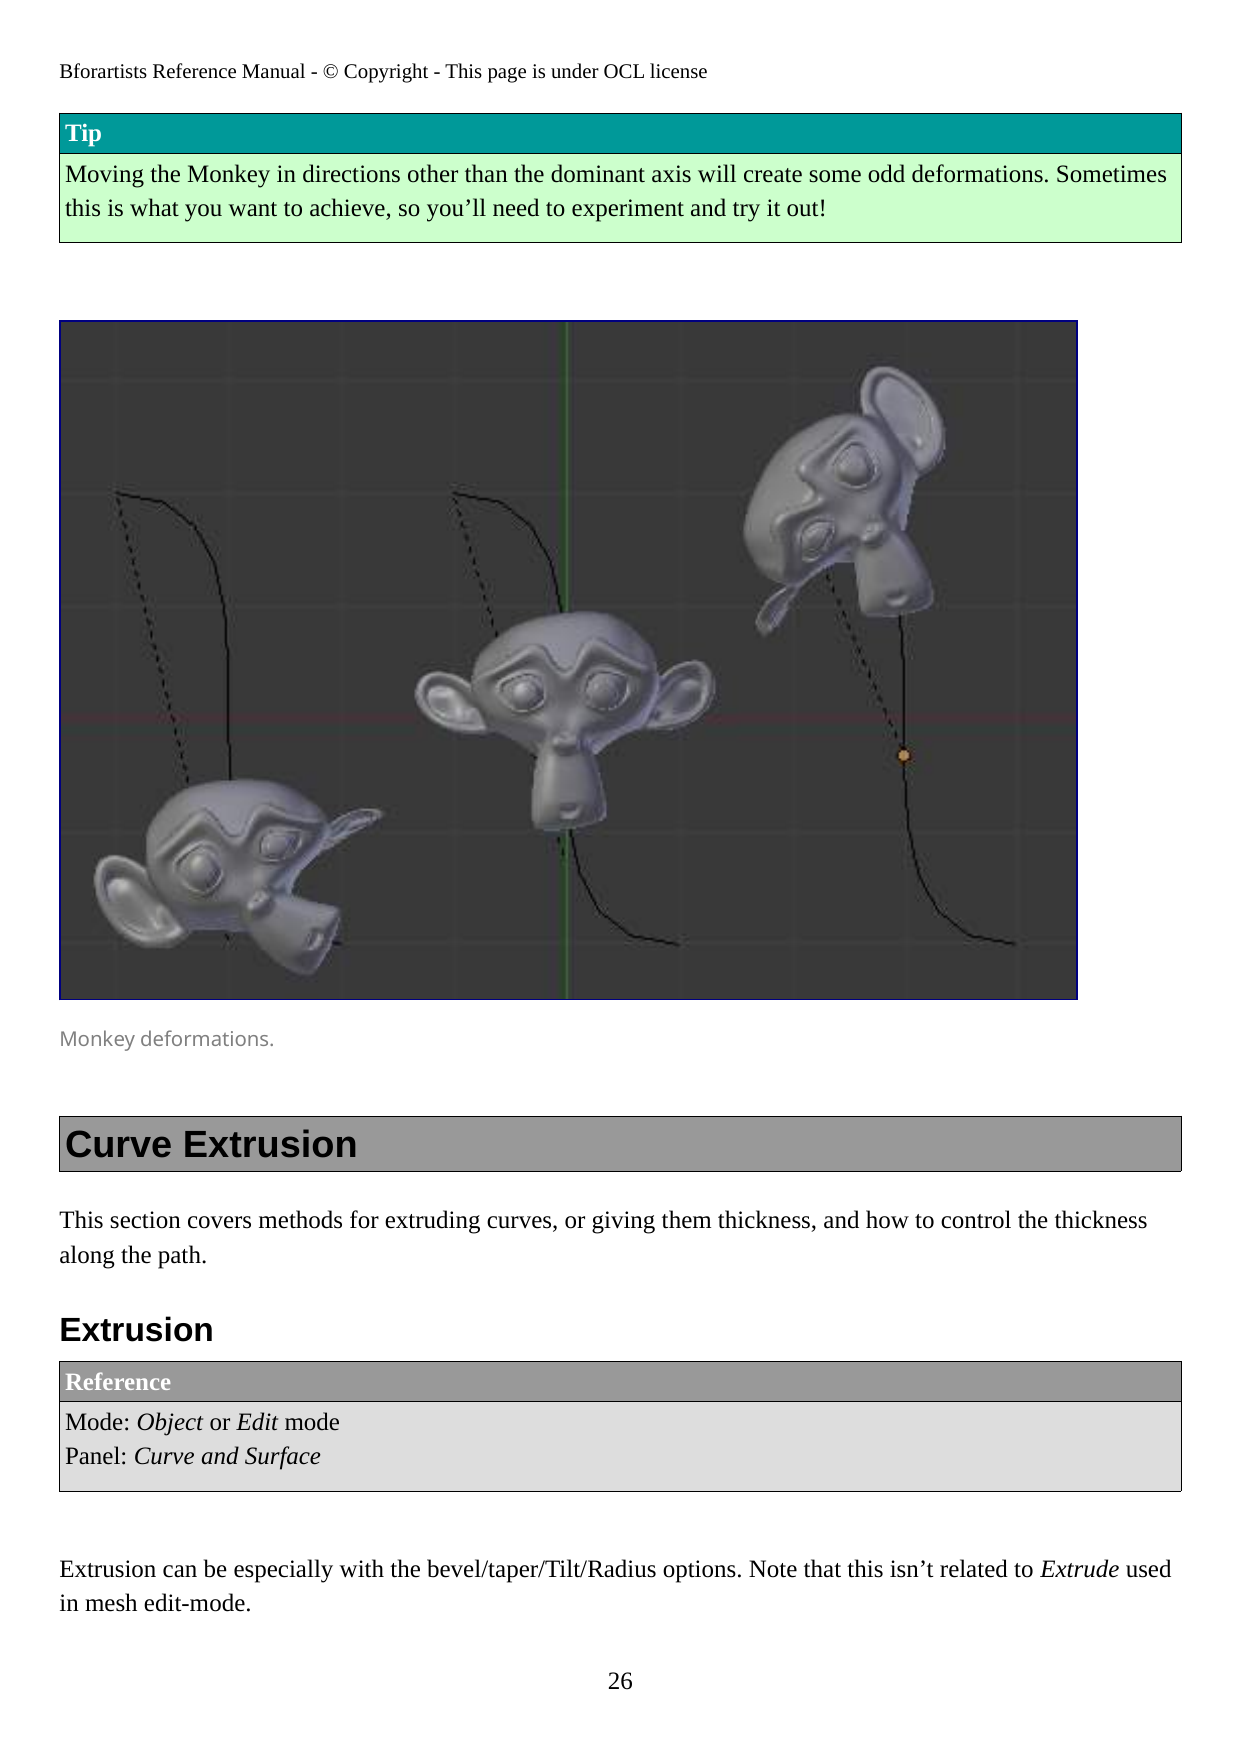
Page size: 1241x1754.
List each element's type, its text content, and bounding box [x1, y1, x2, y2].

subtitle Extrusion [59, 1310, 1181, 1348]
table_header Curve Extrusion [60, 1117, 1181, 1171]
picture [61, 322, 1076, 999]
text Extrusion can be especially with the bevel/taper/Tilt/Radius options. Note that this isn’t related to Extrude used in mesh edit-mode. [59, 1554, 1181, 1617]
table_cell Mode: Object or Edit mode Panel: Curve and Surface [60, 1402, 1181, 1491]
table_header Tip [60, 114, 1181, 153]
text Monkey deformations. [59, 1021, 1181, 1052]
table_header Reference [60, 1362, 1181, 1401]
table_cell Moving the Monkey in directions other than the dominant axis will create some odd deformations. Sometimes this is what you want to achieve, so you’ll need to experiment and try it out! [60, 154, 1181, 242]
text This section covers methods for extruding curves, or giving them thickness, and how to control the thickness along the path. [59, 1205, 1181, 1268]
